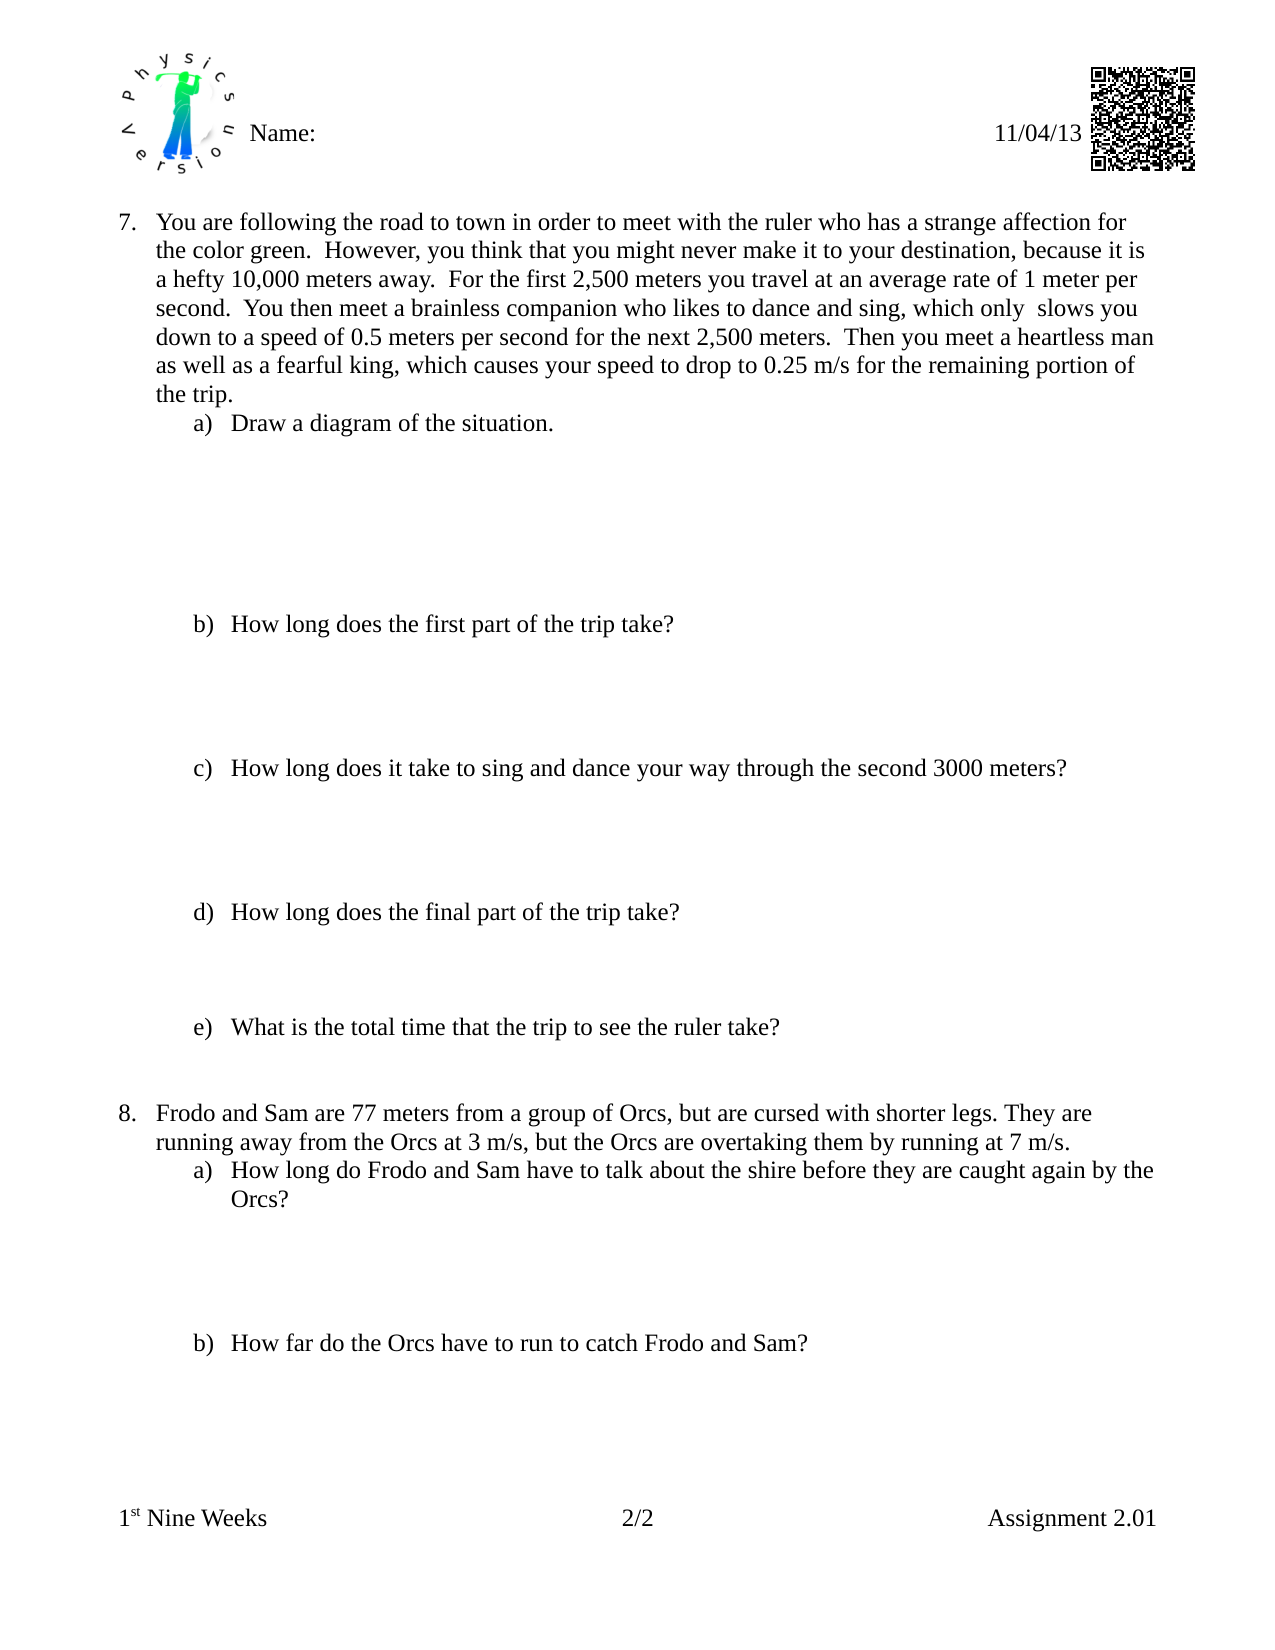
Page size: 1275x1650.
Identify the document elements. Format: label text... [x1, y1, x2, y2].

list How long do Frodo and Sam have to talk about the shire before they are caught again by the Orcs? [193, 1156, 1157, 1213]
picture [1082, 58, 1203, 179]
list How long does the first part of the trip take? [193, 609, 1157, 638]
list How far do the Orcs have to run to catch Frodo and Sam? [193, 1328, 1157, 1357]
list What is the total time that the trip to see the ruler take? [193, 1012, 1157, 1041]
list Frodo and Sam are 77 meters from a group of Orcs, but are cursed with shorter legs. They are running away from the Orcs at 3 m/s, but the Orcs are overtaking them by running at 7 m/s. [118, 1098, 1157, 1156]
list Draw a diagram of the situation. [193, 408, 1157, 437]
picture [121, 53, 235, 174]
list How long does it take to sing and dance your way through the second 3000 meters? [193, 753, 1157, 782]
list You are following the road to town in order to meet with the ruler who has a strange affection for the color green. However, you think that you might never make it to your destination, because it is a hefty 10,000 meters away. For the first 2,500 meters you travel at an average rate of 1 meter per second. You then meet a brainless companion who likes to dance and sing, which only slows you down to a speed of 0.5 meters per second for the next 2,500 meters. Then you meet a heartless man as well as a fearful king, which causes your speed to drop to 0.25 m/s for the remaining portion of the trip. [118, 207, 1157, 408]
list How long does the final part of the trip take? [193, 897, 1157, 926]
